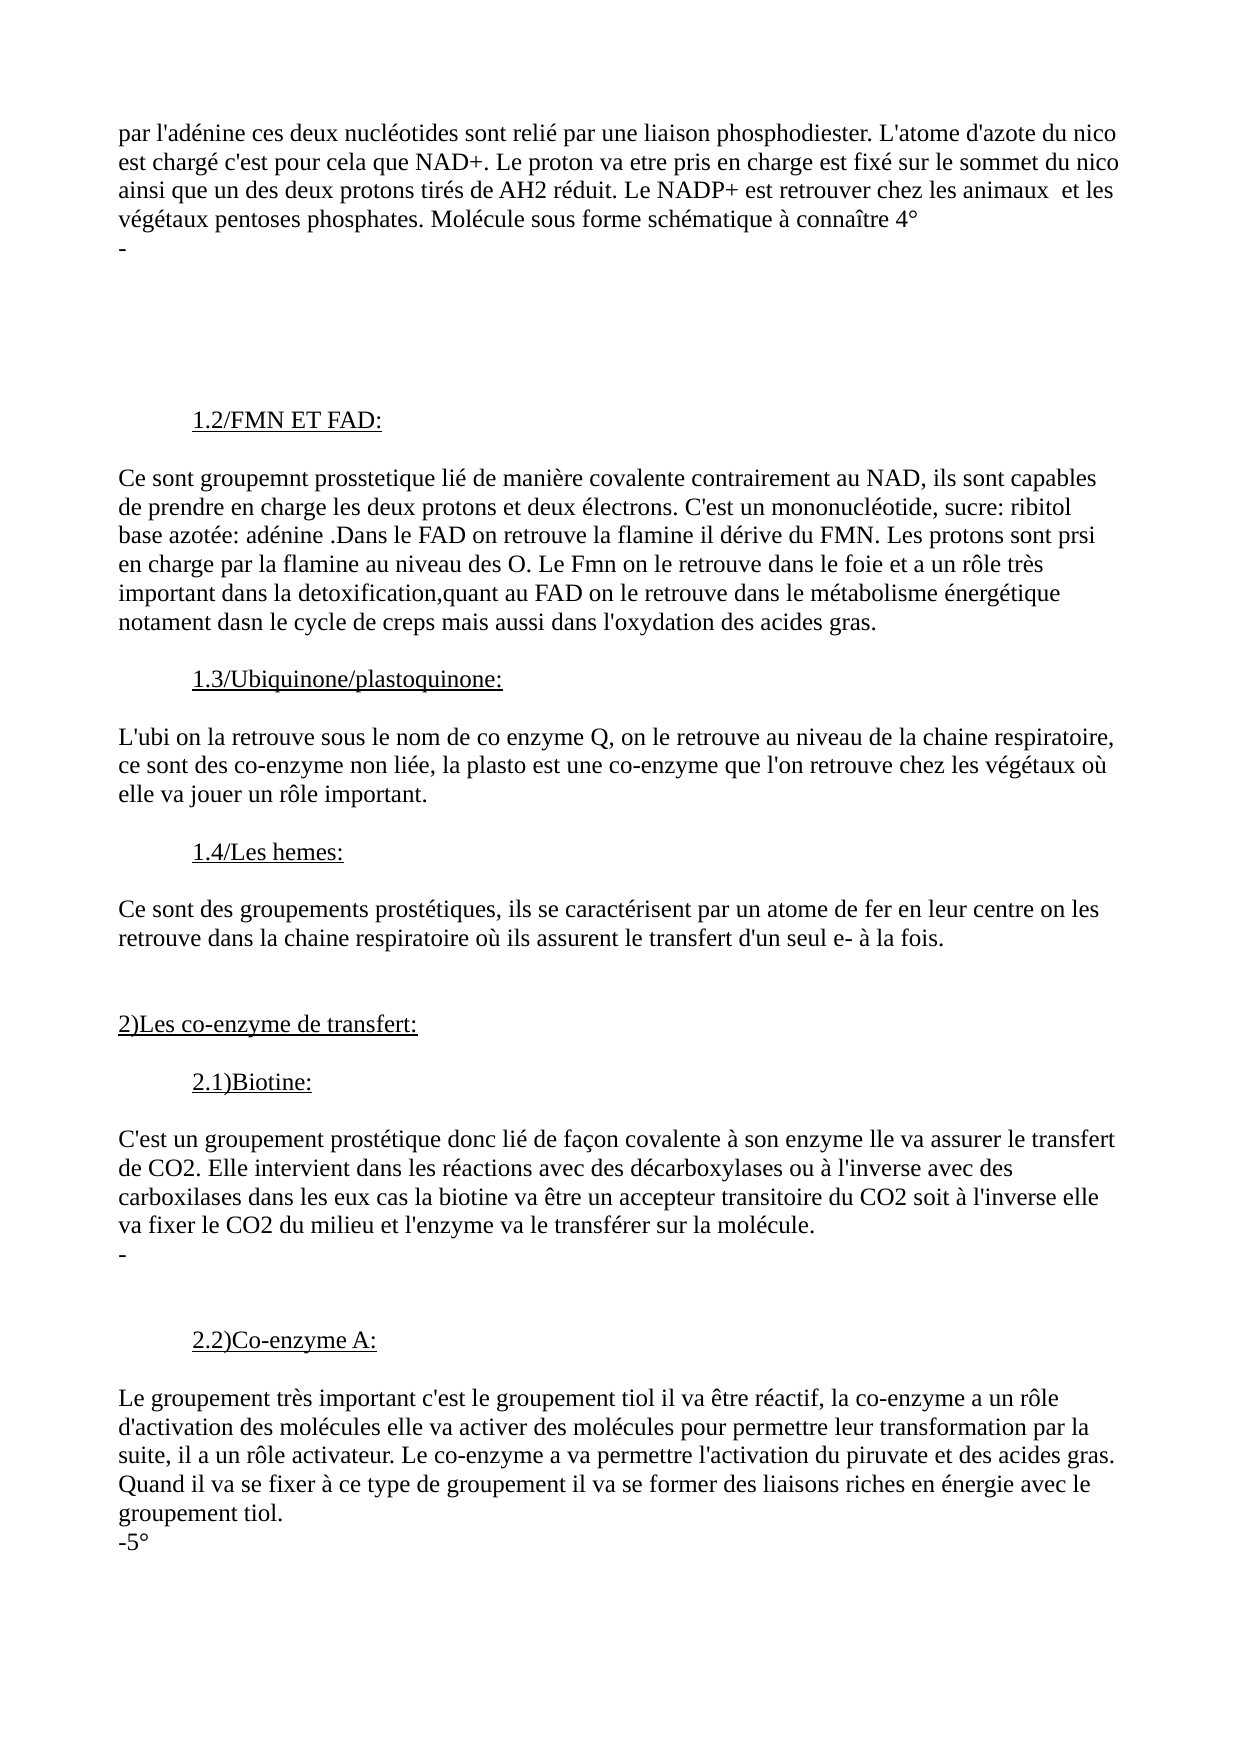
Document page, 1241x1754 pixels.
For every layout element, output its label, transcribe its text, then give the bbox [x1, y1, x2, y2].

text 2.1)Biotine: [118, 1067, 1122, 1096]
text 1.4/Les hemes: [118, 837, 1122, 866]
text Ce sont des groupements prostétiques, ils se caractérisent par un atome de fer en leur centre on les retrouve dans la chaine respiratoire où ils assurent le transfert d'un seul e- à la fois. [118, 894, 1122, 952]
text - [118, 1239, 1122, 1268]
text Le groupement très important c'est le groupement tiol il va être réactif, la co-enzyme a un rôle d'activation des molécules elle va activer des molécules pour permettre leur transformation par la suite, il a un rôle activateur. Le co-enzyme a va permettre l'activation du piruvate et des acides gras. Quand il va se fixer à ce type de groupement il va se former des liaisons riches en énergie avec le groupement tiol. [118, 1383, 1122, 1527]
text 2)Les co-enzyme de transfert: [118, 1009, 1122, 1038]
text - [118, 233, 1122, 262]
text 1.2/FMN ET FAD: [118, 406, 1122, 434]
text 1.3/Ubiquinone/plastoquinone: [118, 664, 1122, 693]
text C'est un groupement prostétique donc lié de façon covalente à son enzyme lle va assurer le transfert de CO2. Elle intervient dans les réactions avec des décarboxylases ou à l'inverse avec des carboxilases dans les eux cas la biotine va être un accepteur transitoire du CO2 soit à l'inverse elle va fixer le CO2 du milieu et l'enzyme va le transférer sur la molécule. [118, 1124, 1122, 1239]
text Ce sont groupemnt prosstetique lié de manière covalente contrairement au NAD, ils sont capables de prendre en charge les deux protons et deux électrons. C'est un mononucléotide, sucre: ribitol base azotée: adénine .Dans le FAD on retrouve la flamine il dérive du FMN. Les protons sont prsi en charge par la flamine au niveau des O. Le Fmn on le retrouve dans le foie et a un rôle très important dans la detoxification,quant au FAD on le retrouve dans le métabolisme énergétique notament dasn le cycle de creps mais aussi dans l'oxydation des acides gras. [118, 463, 1122, 636]
text -5° [118, 1527, 1122, 1556]
text 2.2)Co-enzyme A: [118, 1326, 1122, 1354]
text par l'adénine ces deux nucléotides sont relié par une liaison phosphodiester. L'atome d'azote du nico est chargé c'est pour cela que NAD+. Le proton va etre pris en charge est fixé sur le sommet du nico ainsi que un des deux protons tirés de AH2 réduit. Le NADP+ est retrouver chez les animaux et les végétaux pentoses phosphates. Molécule sous forme schématique à connaître 4° [118, 118, 1122, 233]
text L'ubi on la retrouve sous le nom de co enzyme Q, on le retrouve au niveau de la chaine respiratoire, ce sont des co-enzyme non liée, la plasto est une co-enzyme que l'on retrouve chez les végétaux où elle va jouer un rôle important. [118, 722, 1122, 808]
